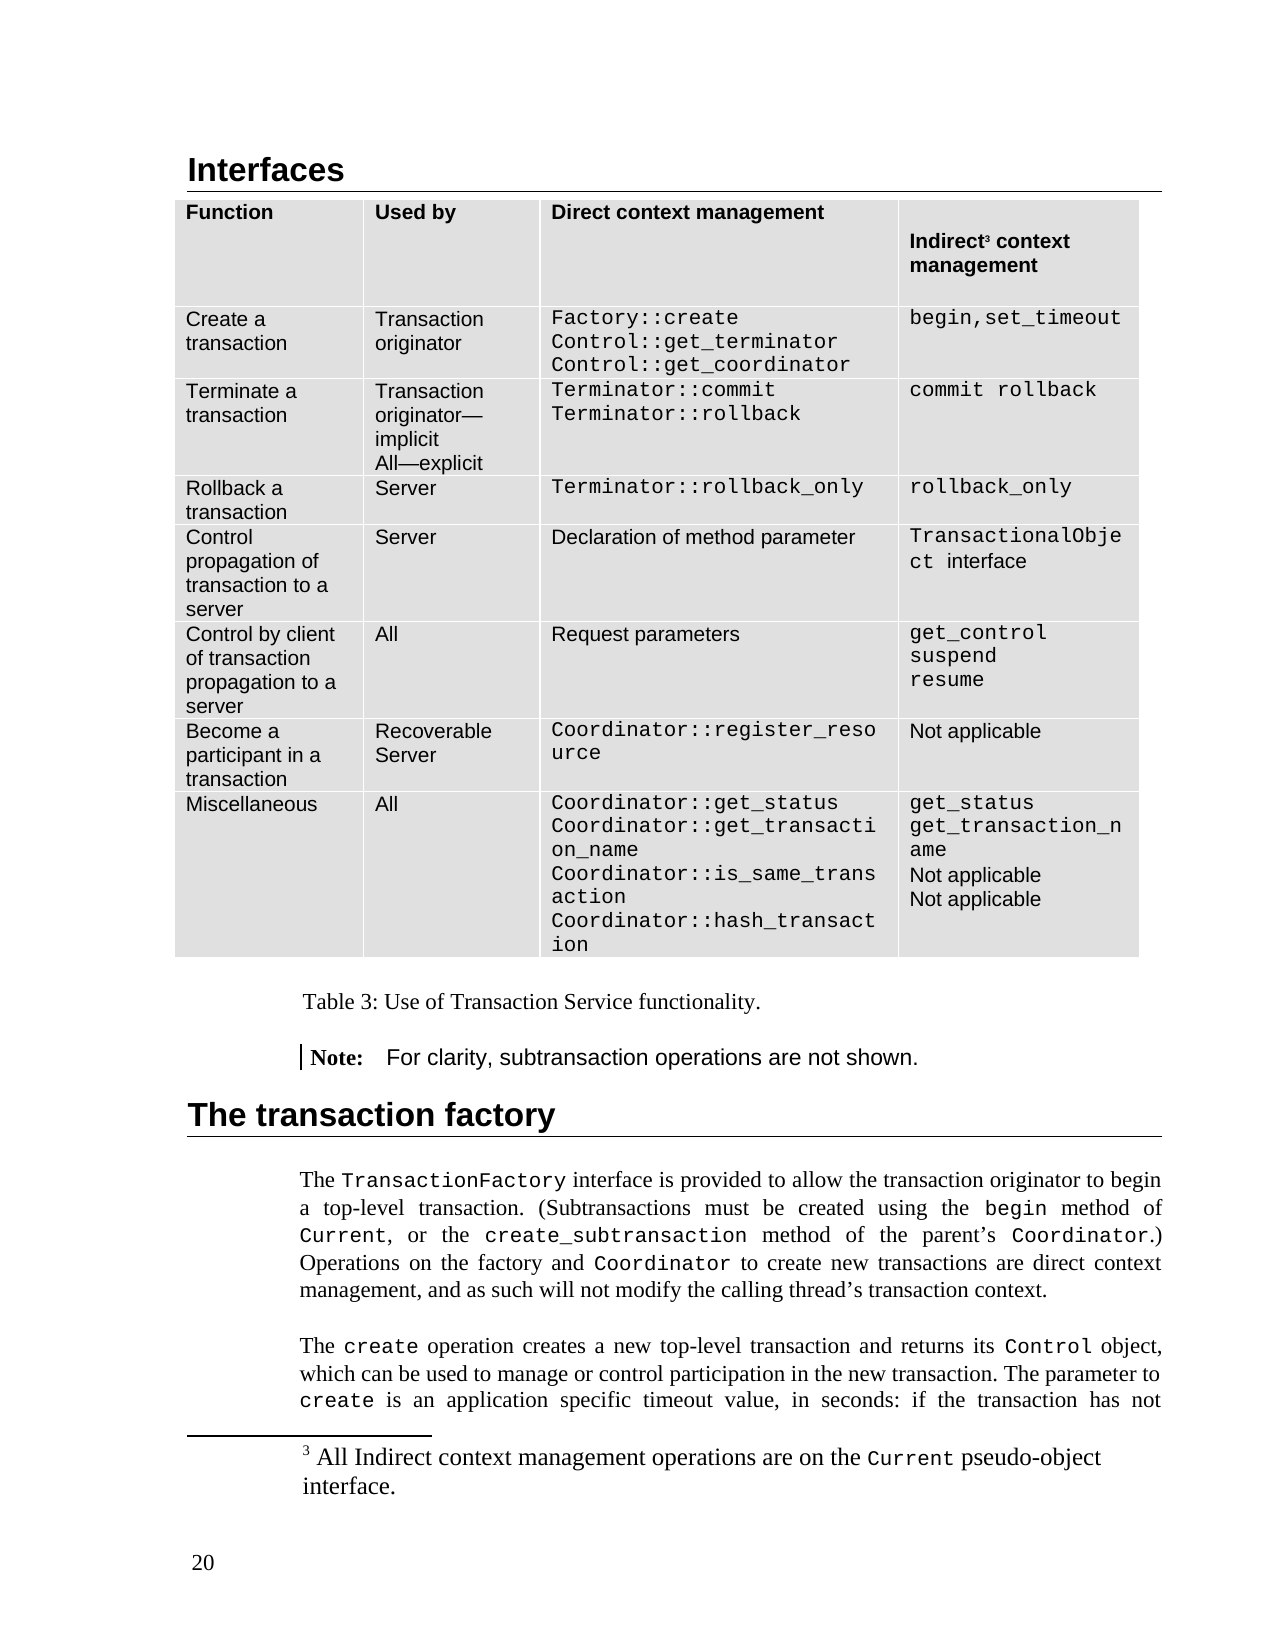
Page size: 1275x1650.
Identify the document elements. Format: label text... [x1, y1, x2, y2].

table_header Direct context management [541, 200, 898, 306]
table_cell Rollback a transaction [175, 476, 363, 524]
table_cell Control by client of transaction propagation to a server [175, 622, 363, 718]
table_cell Coordinator::register_resource [541, 719, 898, 791]
table_cell Server [364, 476, 539, 524]
table_cell commit rollback [899, 379, 1139, 475]
table_cell get_control suspend resume [899, 622, 1139, 718]
table_cell Transaction originator [364, 307, 539, 378]
table_cell All [364, 622, 539, 718]
table_cell Request parameters [541, 622, 898, 718]
text Table 3: Use of Transaction Service functionality. [302, 988, 1162, 1015]
table_cell Factory::create Control::get_terminator Control::get_coordinator [541, 307, 898, 378]
subtitle The transaction factory [187, 1095, 1162, 1136]
subtitle Interfaces [187, 150, 1162, 191]
table_cell TransactionalObject interface [899, 525, 1139, 621]
table_cell Terminator::rollback_only [541, 476, 898, 524]
table_cell Control propagation of transaction to a server [175, 525, 363, 621]
table_cell Miscellaneous [175, 792, 363, 957]
text The create operation creates a new top-level transaction and returns its Control object, which can be used to manage or control participation in the new transaction. The parameter to create is an application specific timeout value, in seconds: if the transaction has not [299, 1332, 1162, 1414]
table_cell All [364, 792, 539, 957]
text The TransactionFactory interface is provided to allow the transaction originator to begin a top-level transaction. (Subtransactions must be created using the begin method of Current, or the create_subtransaction method of the parent’s Coordinator.) Operations on the factory and Coordinator to create new transactions are direct context management, and as such will not modify the calling thread’s transaction context. [299, 1166, 1162, 1303]
table_cell Not applicable [899, 719, 1139, 791]
table_cell get_status get_transaction_name Not applicable Not applicable [899, 792, 1139, 957]
table_cell Transaction originator—implicit All—explicit [364, 379, 539, 475]
table_cell Recoverable Server [364, 719, 539, 791]
table_cell Terminator::commit Terminator::rollback [541, 379, 898, 475]
table_cell rollback_only [899, 476, 1139, 524]
table_cell Declaration of method parameter [541, 525, 898, 621]
table_header Used by [364, 200, 539, 306]
list For clarity, subtransaction operations are not shown. [302, 1044, 1162, 1070]
table_header Indirect context management [899, 200, 1139, 306]
table_cell Terminate a transaction [175, 379, 363, 475]
table_header Function [175, 200, 363, 306]
table_cell Coordinator::get_status Coordinator::get_transaction_name Coordinator::is_same_transaction Coordinator::hash_transaction [541, 792, 898, 957]
table_cell Become a participant in a transaction [175, 719, 363, 791]
table_cell Create a transaction [175, 307, 363, 378]
table_cell begin,set_timeout [899, 307, 1139, 378]
table_cell Server [364, 525, 539, 621]
